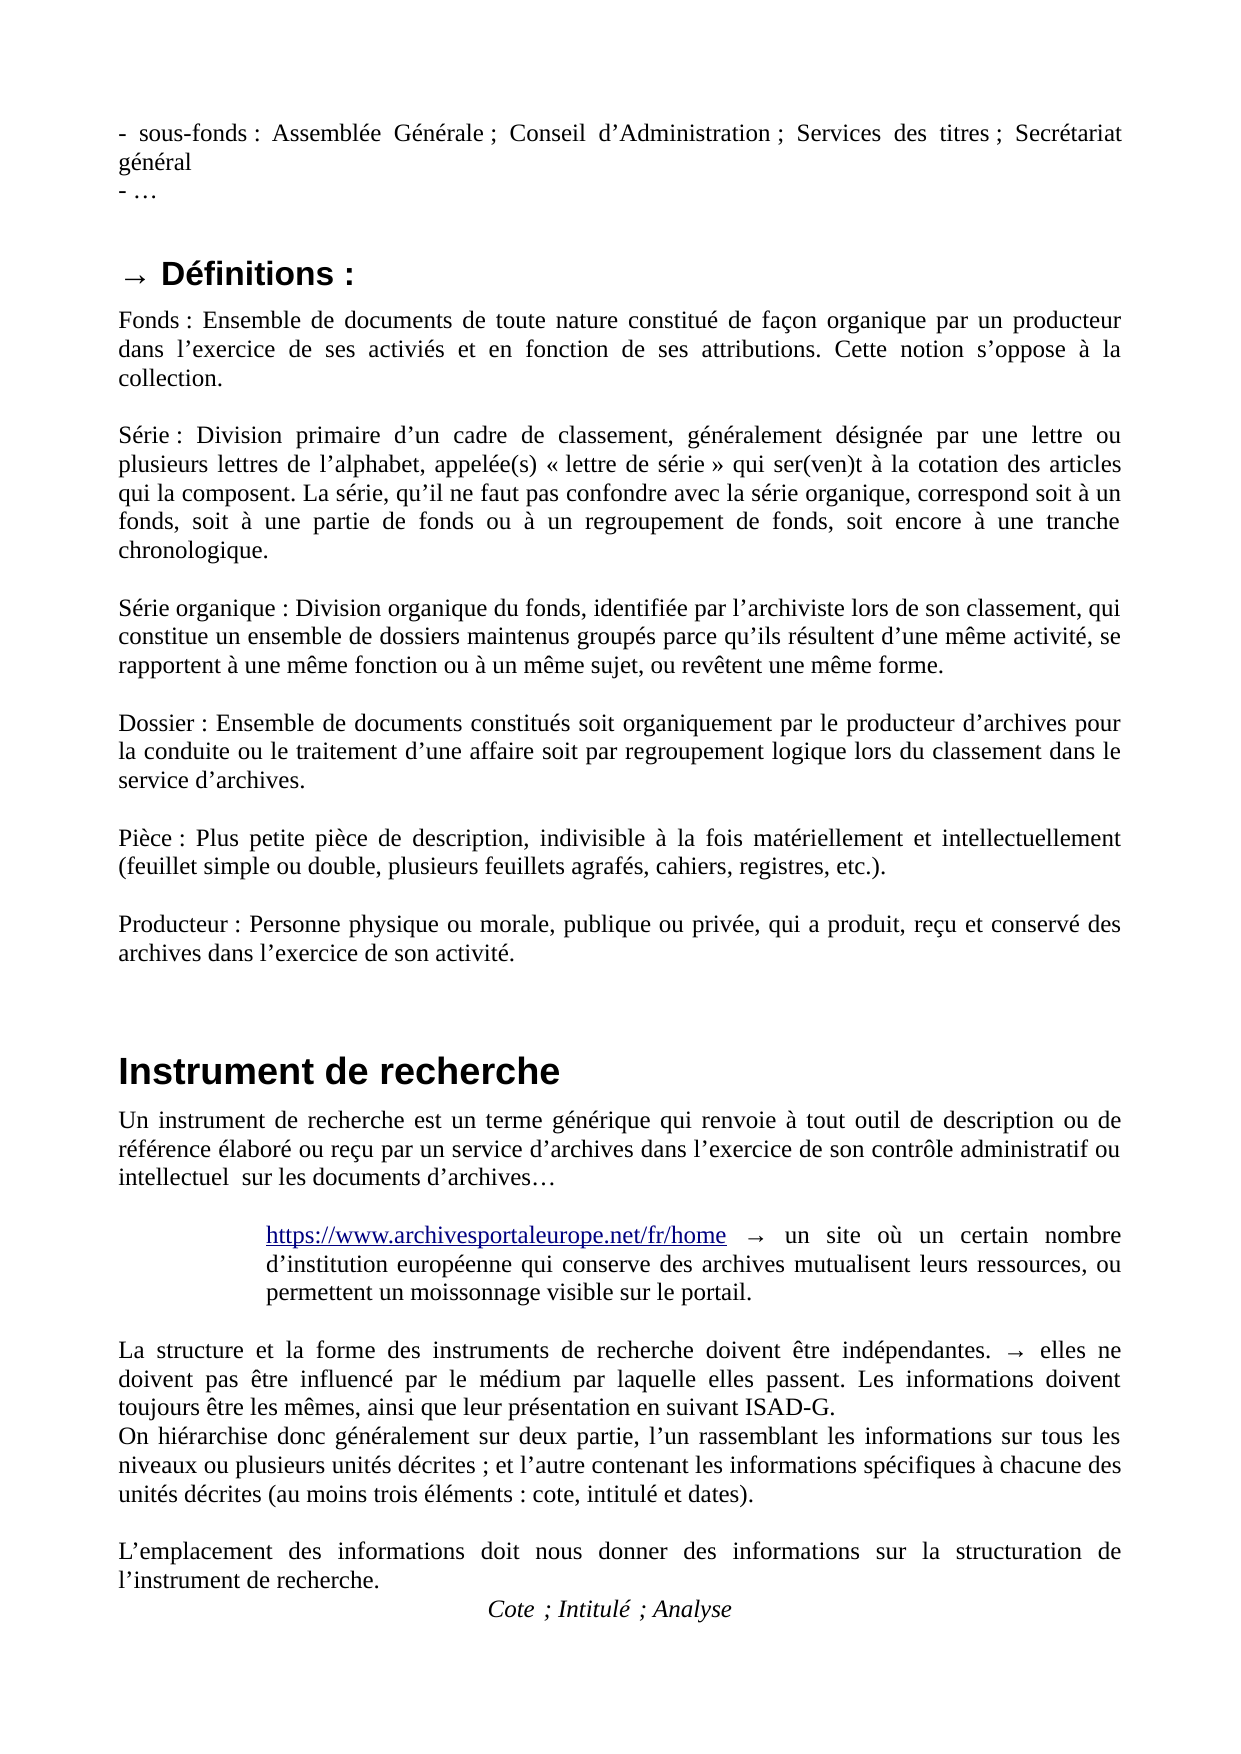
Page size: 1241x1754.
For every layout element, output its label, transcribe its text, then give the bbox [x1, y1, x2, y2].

subtitle → Définitions : [118, 254, 1122, 293]
subtitle Instrument de recherche [118, 1049, 1122, 1092]
text https://www.archivesportaleurope.net/fr/home → un site où un certain nombre d’institution européenne qui conserve des archives mutualisent leurs ressources, ou permettent un moissonnage visible sur le portail. [266, 1220, 1122, 1306]
text Un instrument de recherche est un terme générique qui renvoie à tout outil de description ou de référence élaboré ou reçu par un service d’archives dans l’exercice de son contrôle administratif ou intellectuel sur les documents d’archives… [118, 1105, 1122, 1191]
text Série : Division primaire d’un cadre de classement, généralement désignée par une lettre ou plusieurs lettres de l’alphabet, appelée(s) « lettre de série » qui ser(ven)t à la cotation des articles qui la composent. La série, qu’il ne faut pas confondre avec la série organique, correspond soit à un fonds, soit à une partie de fonds ou à un regroupement de fonds, soit encore à une tranche chronologique. [118, 420, 1122, 564]
text Dossier : Ensemble de documents constitués soit organiquement par le producteur d’archives pour la conduite ou le traitement d’une affaire soit par regroupement logique lors du classement dans le service d’archives. [118, 708, 1122, 794]
text La structure et la forme des instruments de recherche doivent être indépendantes. → elles ne doivent pas être influencé par le médium par laquelle elles passent. Les informations doivent toujours être les mêmes, ainsi que leur présentation en suivant ISAD-G. [118, 1335, 1122, 1421]
text Producteur : Personne physique ou morale, publique ou privée, qui a produit, reçu et conservé des archives dans l’exercice de son activité. [118, 909, 1122, 966]
text - sous-fonds : Assemblée Générale ; Conseil d’Administration ; Services des titres ; Secrétariat général [118, 118, 1122, 176]
text L’emplacement des informations doit nous donner des informations sur la structuration de l’instrument de recherche. [118, 1536, 1122, 1594]
text Cote ; Intitulé ; Analyse [487, 1594, 1122, 1622]
text - … [118, 176, 1122, 204]
text Pièce : Plus petite pièce de description, indivisible à la fois matériellement et intellectuellement (feuillet simple ou double, plusieurs feuillets agrafés, cahiers, registres, etc.). [118, 823, 1122, 880]
text Série organique : Division organique du fonds, identifiée par l’archiviste lors de son classement, qui constitue un ensemble de dossiers maintenus groupés parce qu’ils résultent d’une même activité, se rapportent à une même fonction ou à un même sujet, ou revêtent une même forme. [118, 593, 1122, 679]
text On hiérarchise donc généralement sur deux partie, l’un rassemblant les informations sur tous les niveaux ou plusieurs unités décrites ; et l’autre contenant les informations spécifiques à chacune des unités décrites (au moins trois éléments : cote, intitulé et dates). [118, 1421, 1122, 1507]
text Fonds : Ensemble de documents de toute nature constitué de façon organique par un producteur dans l’exercice de ses activiés et en fonction de ses attributions. Cette notion s’oppose à la collection. [118, 305, 1122, 391]
